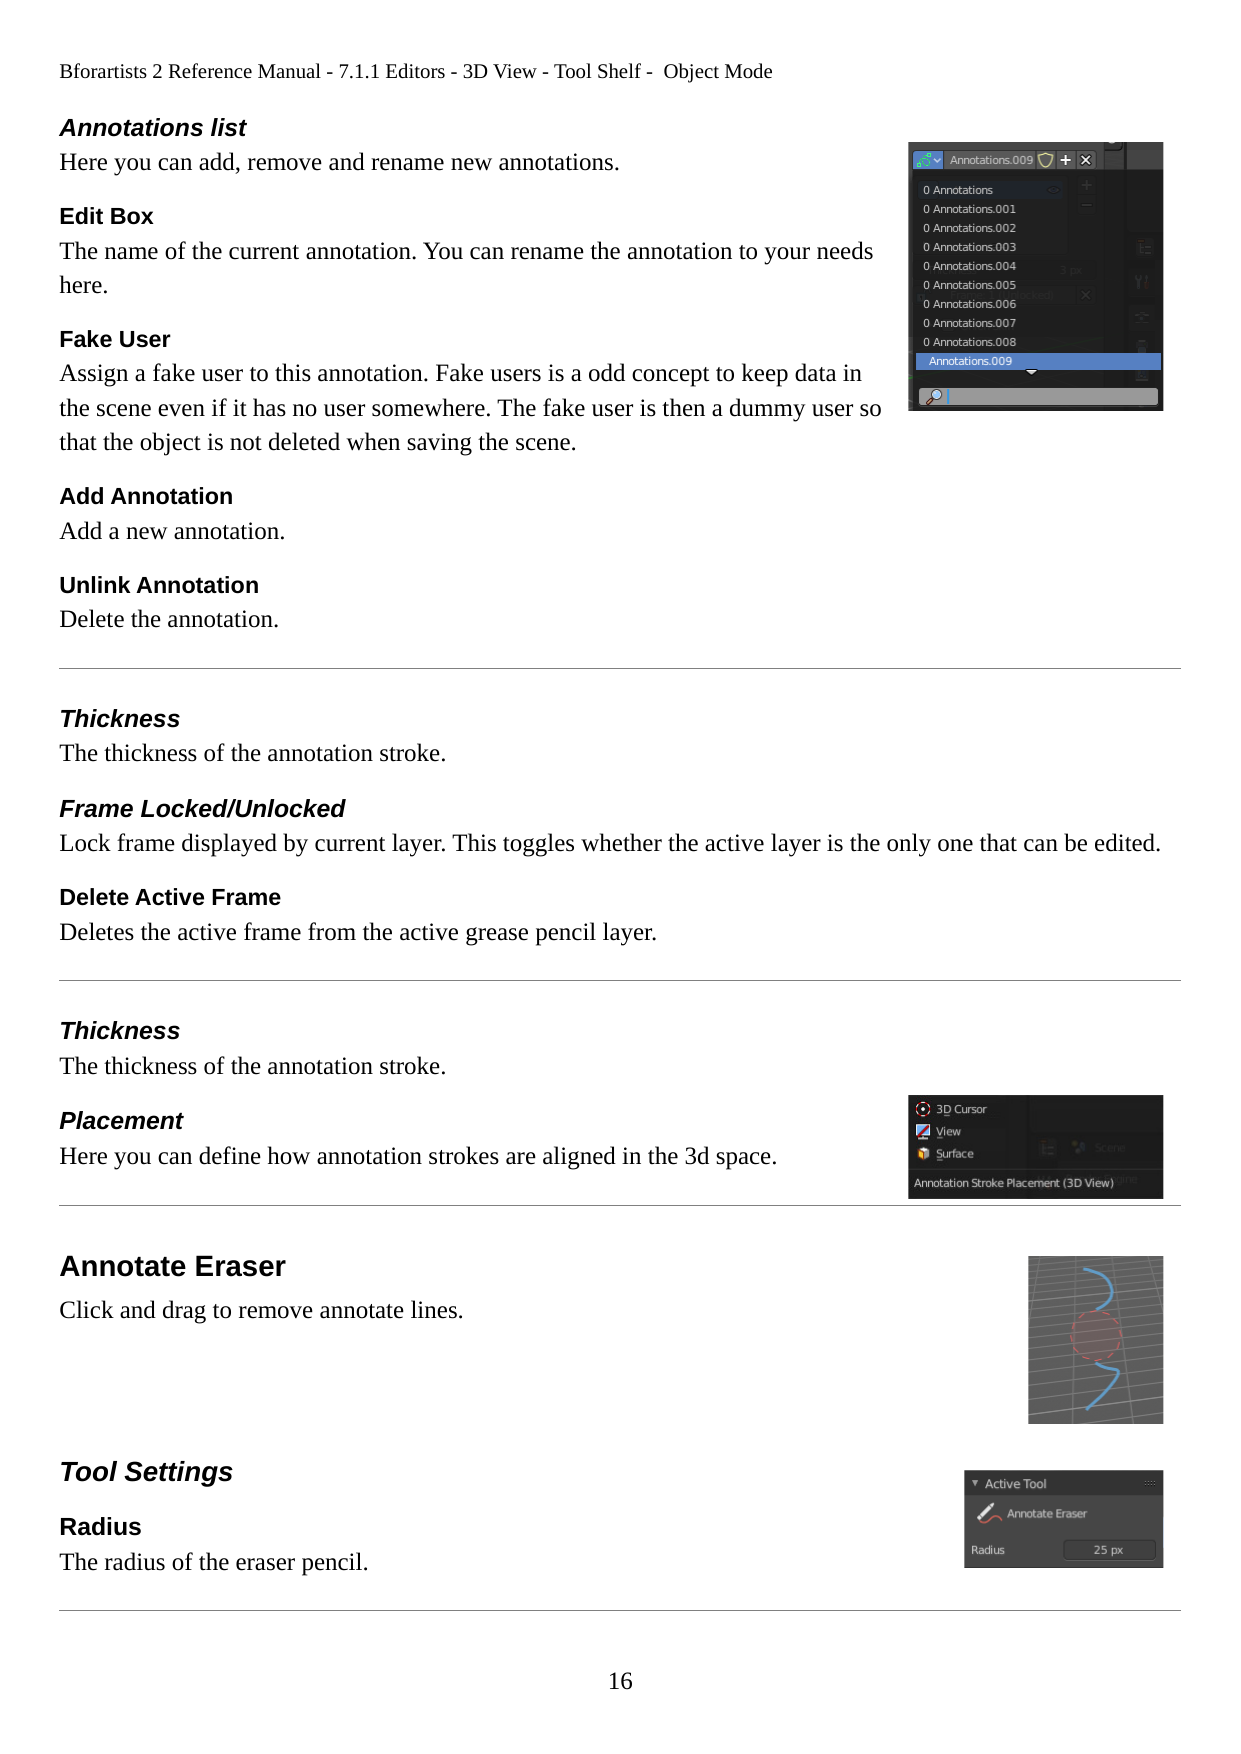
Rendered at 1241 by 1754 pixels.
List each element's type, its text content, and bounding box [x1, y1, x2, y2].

subtitle Radius [59, 1512, 964, 1540]
text Here you can define how annotation strokes are aligned in the 3d space. [59, 1141, 908, 1170]
picture [964, 1470, 1164, 1568]
subtitle Annotations list [59, 113, 1181, 141]
text Assign a fake user to this annotation. Fake users is a odd concept to keep data in the scene even if it has no user somewhere. The fake user is then a dummy user so that the object is not deleted when saving the scene. [59, 358, 1181, 456]
picture [908, 142, 1164, 411]
text The thickness of the annotation stroke. [59, 1051, 1181, 1080]
text Click and drag to remove annotate lines. [59, 1295, 1028, 1324]
subtitle Fake User [59, 326, 908, 352]
subtitle Tool Settings [59, 1455, 1181, 1487]
subtitle Annotate Eraser [59, 1249, 1181, 1283]
subtitle [1164, 1512, 1181, 1540]
text Delete the annotation. [59, 604, 1181, 633]
text The thickness of the annotation stroke. [59, 738, 1181, 767]
text Lock frame displayed by current layer. This toggles whether the active layer is the only one that can be edited. [59, 828, 1181, 857]
subtitle Unlink Annotation [59, 571, 1181, 598]
subtitle Delete Active Frame [59, 884, 1181, 911]
text The radius of the eraser pencil. [59, 1547, 1181, 1575]
picture [1028, 1256, 1164, 1424]
text The name of the current annotation. You can rename the annotation to your needs here. [59, 236, 908, 299]
picture [908, 1095, 1164, 1199]
subtitle Thickness [59, 704, 1181, 732]
text Add a new annotation. [59, 516, 1181, 544]
subtitle Edit Box [59, 203, 908, 229]
subtitle [1164, 326, 1181, 352]
text Deletes the active frame from the active grease pencil layer. [59, 917, 1181, 946]
subtitle [1164, 203, 1181, 229]
subtitle [1164, 1106, 1181, 1135]
subtitle Frame Locked/Unlocked [59, 794, 1181, 822]
subtitle Add Annotation [59, 483, 1181, 509]
text Here you can add, remove and rename new annotations. [59, 147, 908, 176]
subtitle Placement [59, 1106, 908, 1135]
subtitle Thickness [59, 1016, 1181, 1045]
